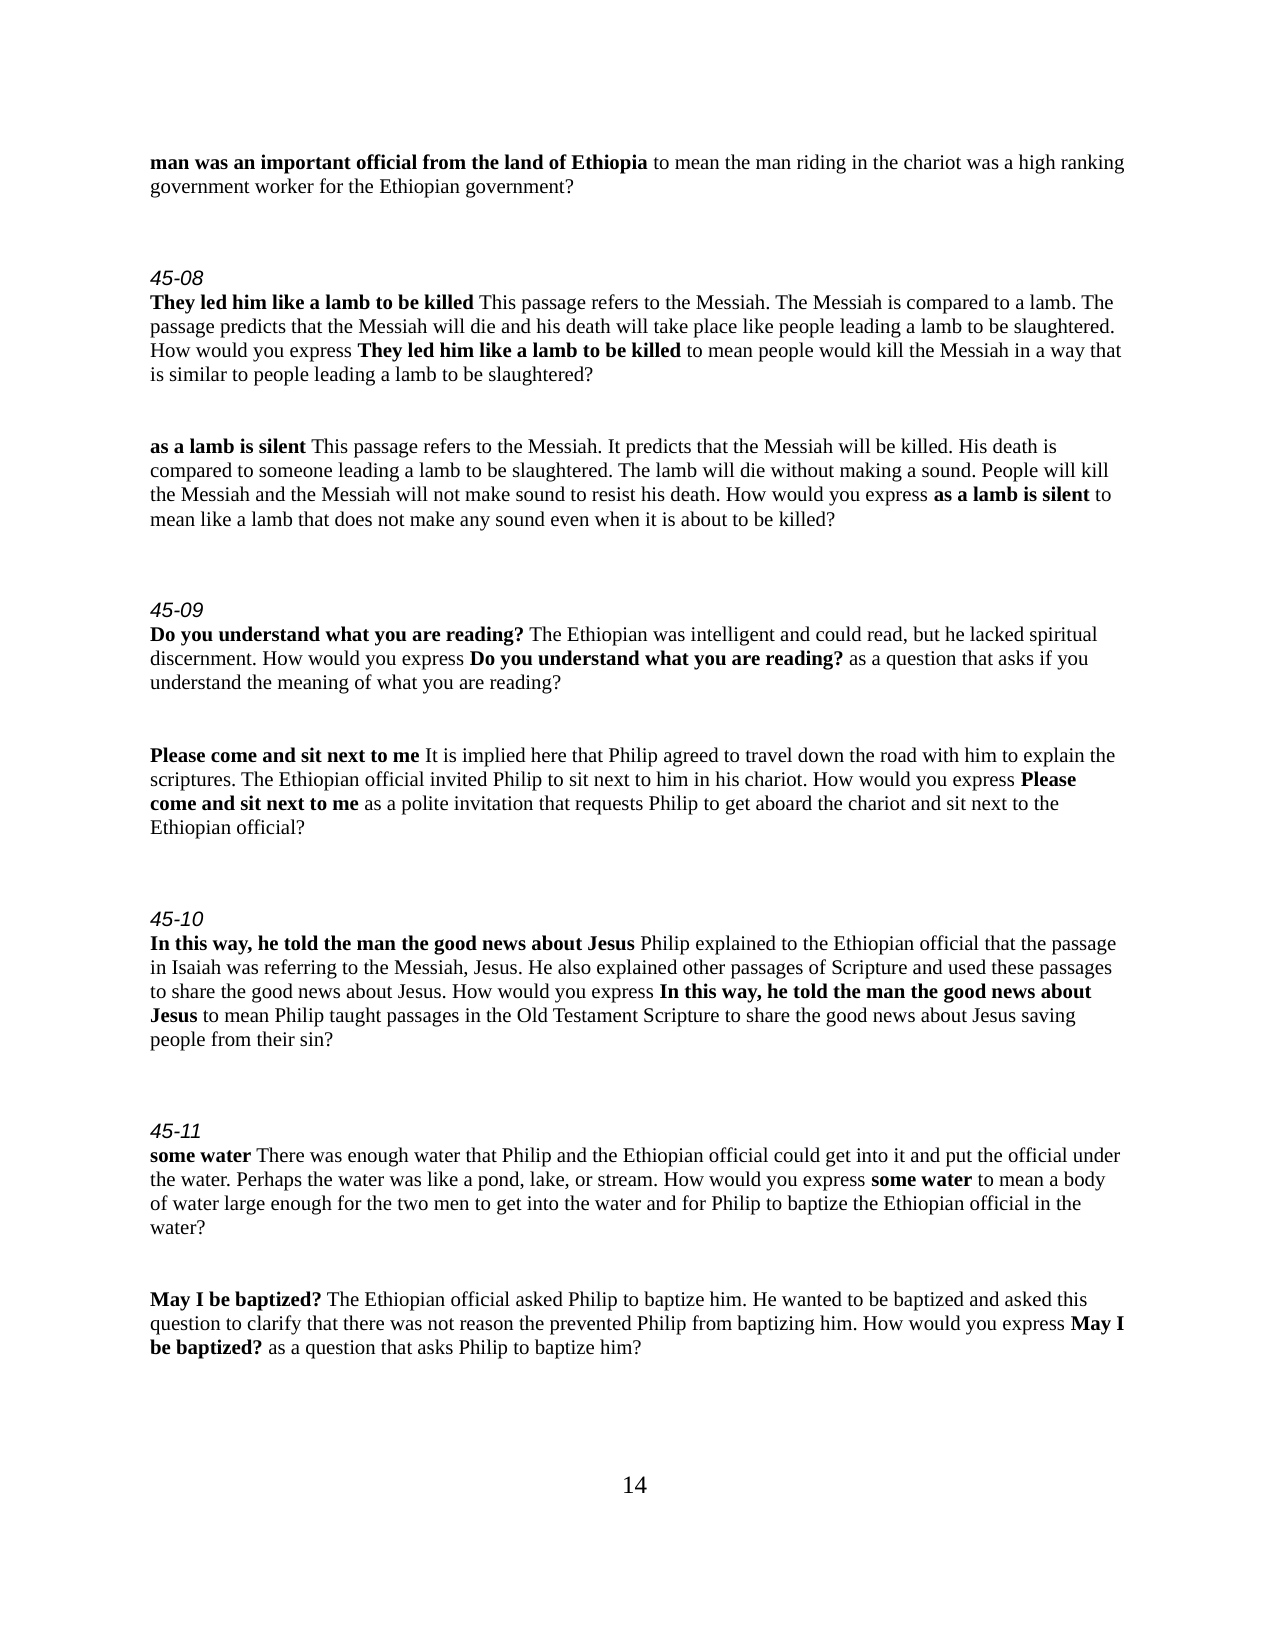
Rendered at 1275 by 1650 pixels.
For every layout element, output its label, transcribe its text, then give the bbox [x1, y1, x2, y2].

text Do you understand what you are reading? The Ethiopian was intelligent and could read, but he lacked spiritual discernment. How would you express Do you understand what you are reading? as a question that asks if you understand the meaning of what you are reading? [150, 622, 1125, 694]
subtitle 45-11 [150, 1118, 1125, 1142]
text May I be baptized? The Ethiopian official asked Philip to baptize him. He wanted to be baptized and asked this question to clarify that there was not reason the prevented Philip from baptizing him. How would you express May I be baptized? as a question that asks Philip to baptize him? [150, 1287, 1125, 1359]
text man was an important official from the land of Ethiopia to mean the man riding in the chariot was a high ranking government worker for the Ethiopian government? [150, 150, 1125, 198]
text They led him like a lamb to be killed This passage refers to the Messiah. The Messiah is compared to a lamb. The passage predicts that the Messiah will die and his death will take place like people leading a lamb to be slaughtered. How would you express They led him like a lamb to be killed to mean people would kill the Messiah in a way that is similar to people leading a lamb to be slaughtered? [150, 290, 1125, 386]
subtitle 45-09 [150, 598, 1125, 622]
text as a lamb is silent This passage refers to the Messiah. It predicts that the Messiah will be killed. His death is compared to someone leading a lamb to be slaughtered. The lamb will die without making a sound. People will kill the Messiah and the Messiah will not make sound to resist his death. How would you express as a lamb is silent to mean like a lamb that does not make any sound even when it is about to be killed? [150, 434, 1125, 531]
subtitle 45-10 [150, 907, 1125, 931]
text Please come and sit next to me It is implied here that Philip agreed to travel down the road with him to explain the scriptures. The Ethiopian official invited Philip to sit next to him in his chariot. How would you express Please come and sit next to me as a polite invitation that requests Philip to get aboard the chariot and sit next to the Ethiopian official? [150, 743, 1125, 839]
text In this way, he told the man the good news about Jesus Philip explained to the Ethiopian official that the passage in Isaiah was referring to the Messiah, Jesus. He also explained other passages of Scripture and used these passages to share the good news about Jesus. How would you express In this way, he told the man the good news about Jesus to mean Philip taught passages in the Old Testament Scripture to share the good news about Jesus saving people from their sin? [150, 931, 1125, 1051]
text some water There was enough water that Philip and the Ethiopian official could get into it and put the official under the water. Perhaps the water was like a pond, lake, or stream. How would you express some water to mean a body of water large enough for the two men to get into the water and for Philip to baptize the Ethiopian official in the water? [150, 1142, 1125, 1239]
subtitle 45-08 [150, 266, 1125, 290]
